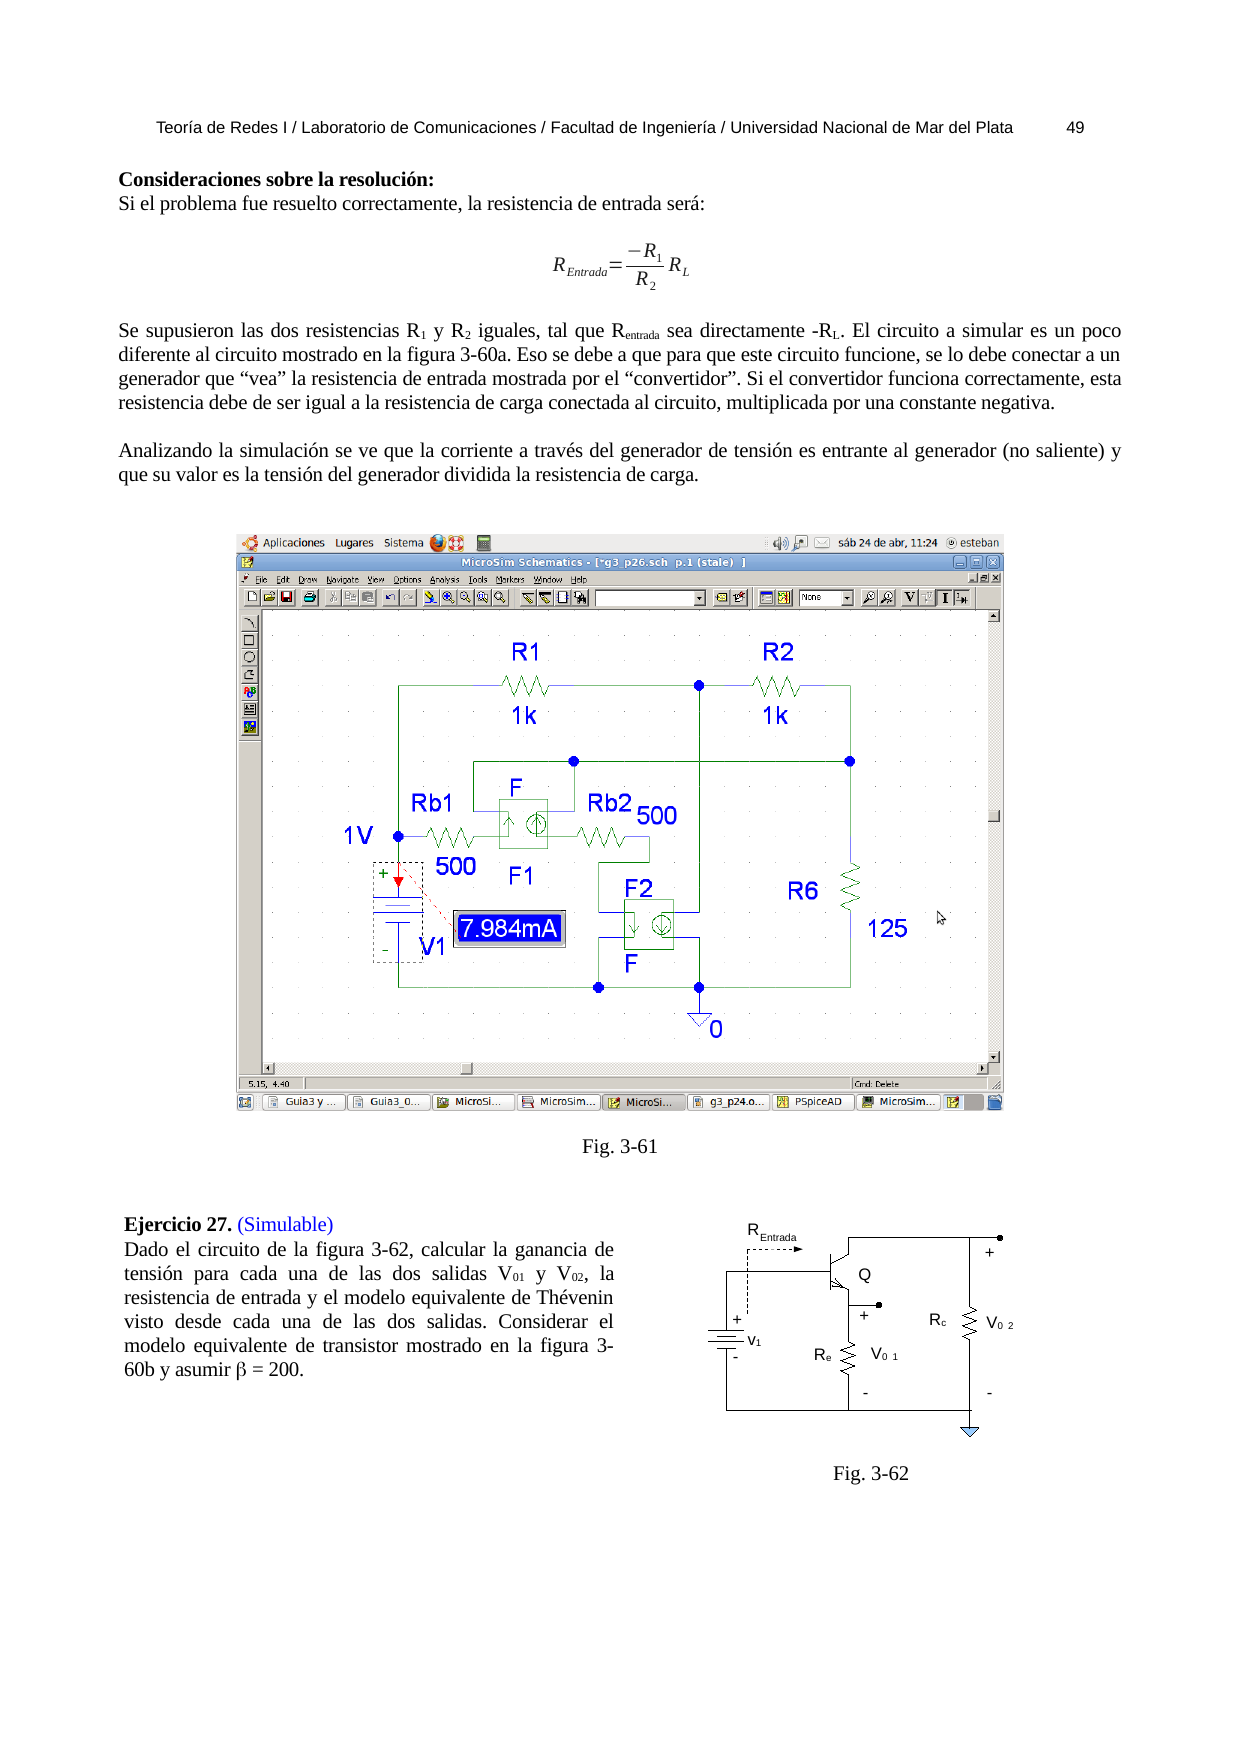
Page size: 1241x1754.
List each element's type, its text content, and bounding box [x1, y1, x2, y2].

table_header Fig. 3-62 [620, 1207, 1122, 1491]
text Se supusieron las dos resistencias R1 y R2 iguales, tal que Rentrada sea directamente -RL. El circuito a simular es un poco diferente al circuito mostrado en la figura 3-60a. Eso se debe a que para que este circuito funcione, se lo debe conectar a un generador que “vea” la resistencia de entrada mostrada por el “convertidor”. Si el convertidor funciona correctamente, esta resistencia debe de ser igual a la resistencia de carga conectada al circuito, multiplicada por una constante negativa. [118, 318, 1122, 414]
table_header Ejercicio 27. (Simulable) Dado el circuito de la figura 3-62, calcular la ganancia de tensión para cada una de las dos salidas V01 y V02, la resistencia de entrada y el modelo equivalente de Thévenin visto desde cada una de las dos salidas. Considerar el modelo equivalente de transistor mostrado en la figura 3-60b y asumir  = 200. [118, 1207, 620, 1491]
text Si el problema fue resuelto correctamente, la resistencia de entrada será: [118, 191, 1122, 215]
text Consideraciones sobre la resolución: [118, 167, 1122, 191]
text Fig. 3-61 [118, 1134, 1122, 1158]
picture [236, 534, 1004, 1111]
text Analizando la simulación se ve que la corriente a través del generador de tensión es entrante al generador (no saliente) y que su valor es la tensión del generador dividida la resistencia de carga. [118, 438, 1122, 486]
